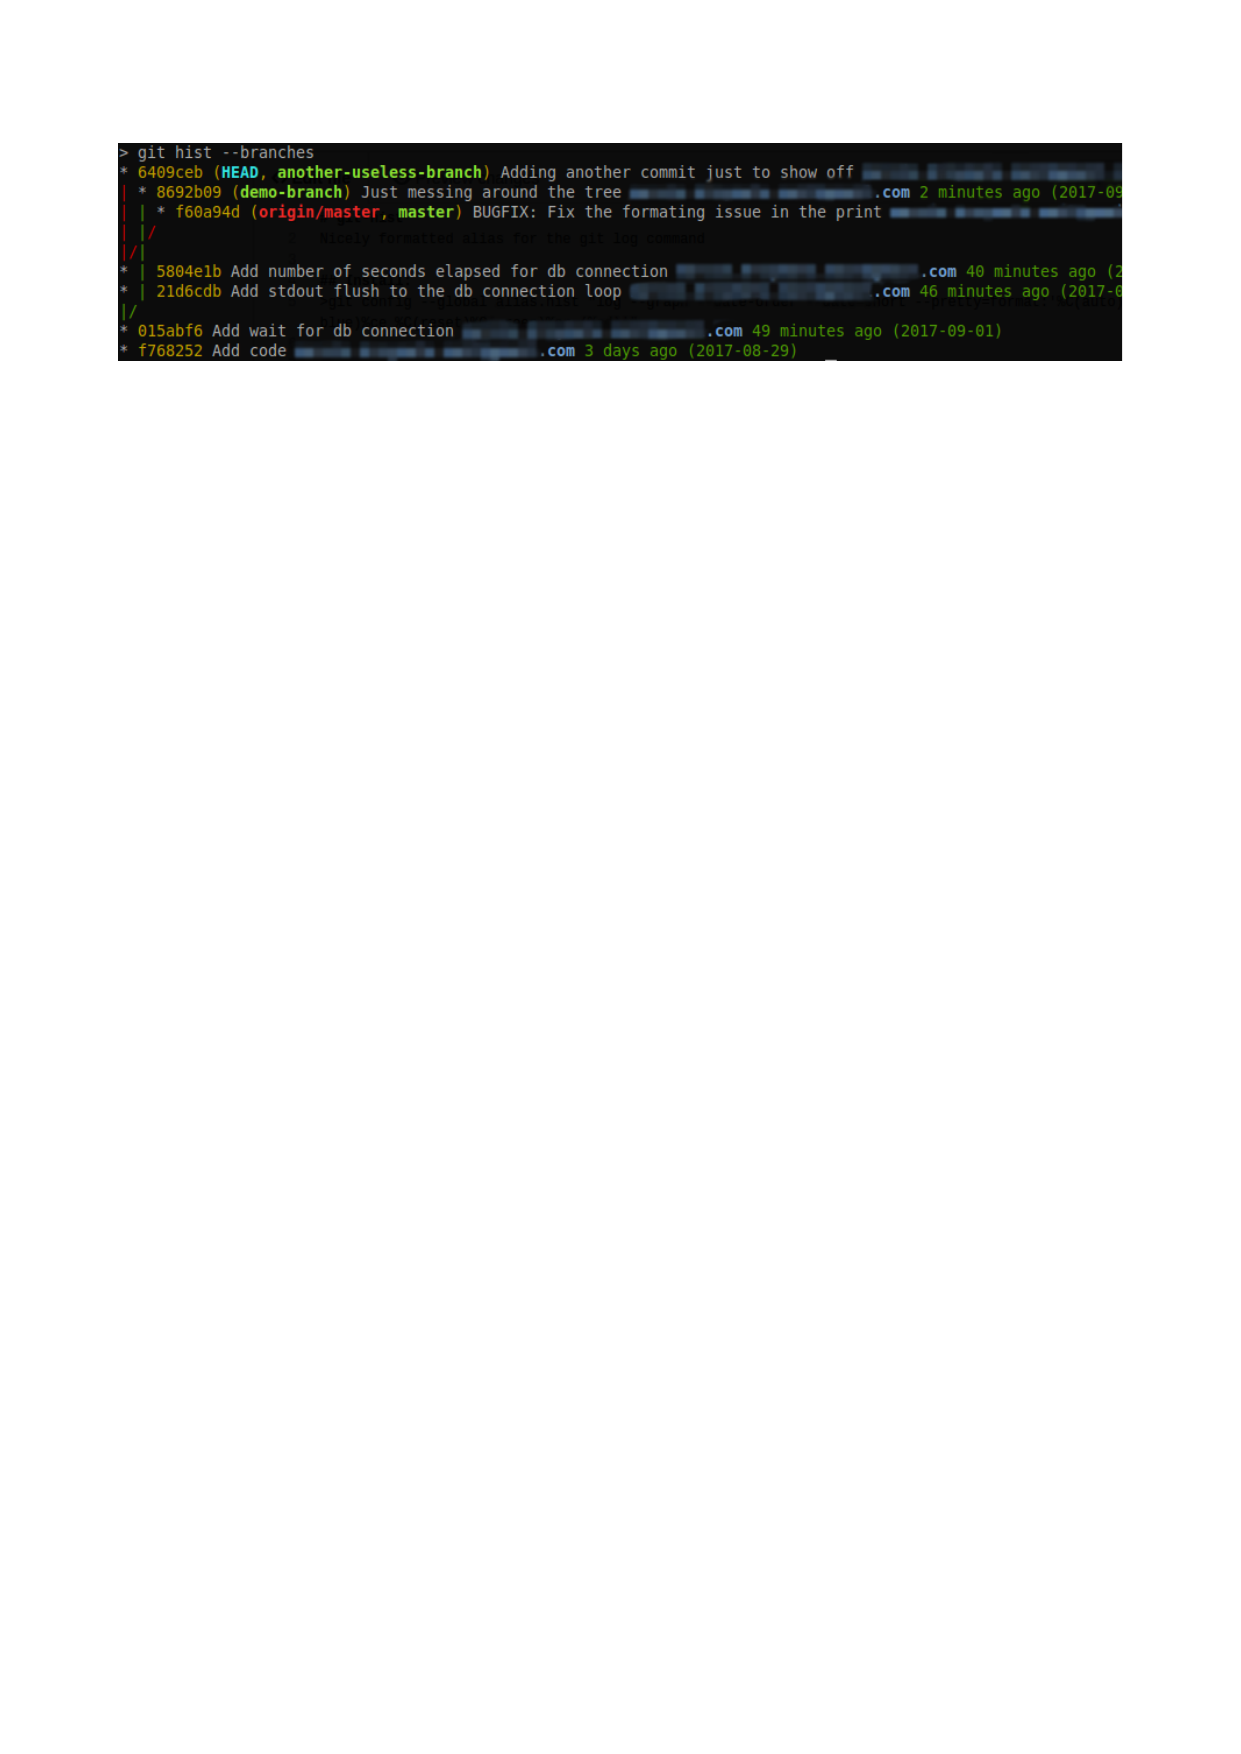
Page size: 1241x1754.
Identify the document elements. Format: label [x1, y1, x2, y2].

picture [118, 143, 1123, 361]
